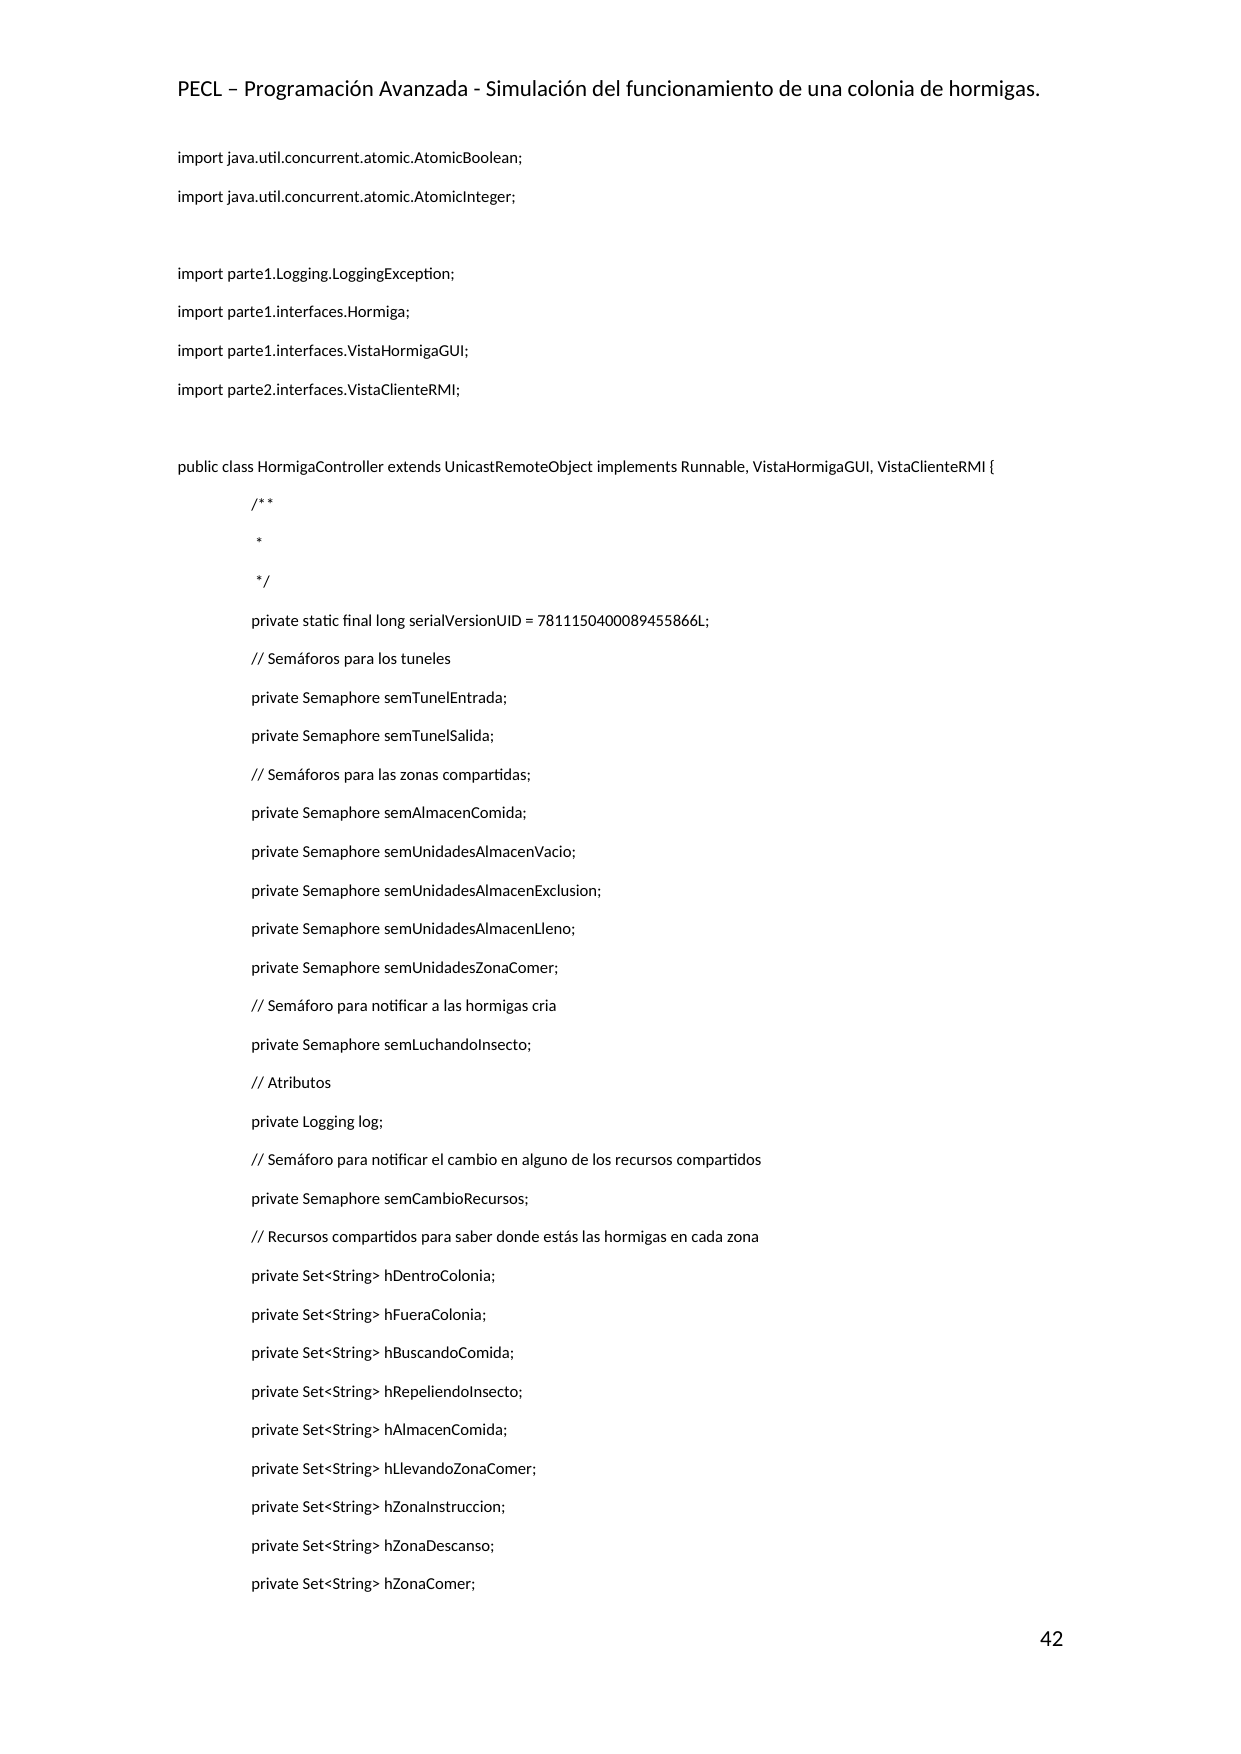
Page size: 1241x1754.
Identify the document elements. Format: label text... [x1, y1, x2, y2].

text private Semaphore semAlmacenComida; [177, 803, 1063, 823]
text import parte1.interfaces.Hormiga; [177, 302, 1063, 322]
text private Set<String> hZonaDescanso; [177, 1535, 1063, 1555]
text private Set<String> hLlevandoZonaComer; [177, 1458, 1063, 1478]
text private Semaphore semCambioRecursos; [177, 1188, 1063, 1208]
text private Semaphore semUnidadesAlmacenVacio; [177, 841, 1063, 862]
text private Set<String> hZonaComer; [177, 1574, 1063, 1594]
text * [177, 533, 1063, 553]
text */ [177, 572, 1063, 592]
text private Set<String> hAlmacenComida; [177, 1419, 1063, 1440]
text // Semáforo para notificar a las hormigas cria [177, 996, 1063, 1016]
text public class HormigaController extends UnicastRemoteObject implements Runnable, VistaHormigaGUI, VistaClienteRMI { [177, 456, 1063, 476]
text // Recursos compartidos para saber donde estás las hormigas en cada zona [177, 1227, 1063, 1247]
text private Set<String> hRepeliendoInsecto; [177, 1381, 1063, 1401]
text private Set<String> hDentroColonia; [177, 1265, 1063, 1286]
text // Semáforo para notificar el cambio en alguno de los recursos compartidos [177, 1150, 1063, 1170]
text import parte1.interfaces.VistaHormigaGUI; [177, 340, 1063, 361]
text private Semaphore semTunelSalida; [177, 726, 1063, 746]
text private Set<String> hBuscandoComida; [177, 1342, 1063, 1363]
text private Semaphore semUnidadesZonaComer; [177, 957, 1063, 977]
text // Atributos [177, 1073, 1063, 1093]
text private Semaphore semTunelEntrada; [177, 687, 1063, 707]
text // Semáforos para los tuneles [177, 649, 1063, 669]
text private static final long serialVersionUID = 7811150400089455866L; [177, 610, 1063, 630]
text import java.util.concurrent.atomic.AtomicBoolean; [177, 148, 1063, 168]
text import java.util.concurrent.atomic.AtomicInteger; [177, 186, 1063, 206]
text import parte1.Logging.LoggingException; [177, 263, 1063, 283]
text private Semaphore semUnidadesAlmacenLleno; [177, 918, 1063, 939]
text private Semaphore semUnidadesAlmacenExclusion; [177, 880, 1063, 900]
text private Semaphore semLuchandoInsecto; [177, 1034, 1063, 1054]
text private Set<String> hFueraColonia; [177, 1304, 1063, 1324]
text private Set<String> hZonaInstruccion; [177, 1497, 1063, 1517]
text import parte2.interfaces.VistaClienteRMI; [177, 379, 1063, 399]
text private Logging log; [177, 1111, 1063, 1131]
text // Semáforos para las zonas compartidas; [177, 764, 1063, 784]
text /** [177, 494, 1063, 515]
